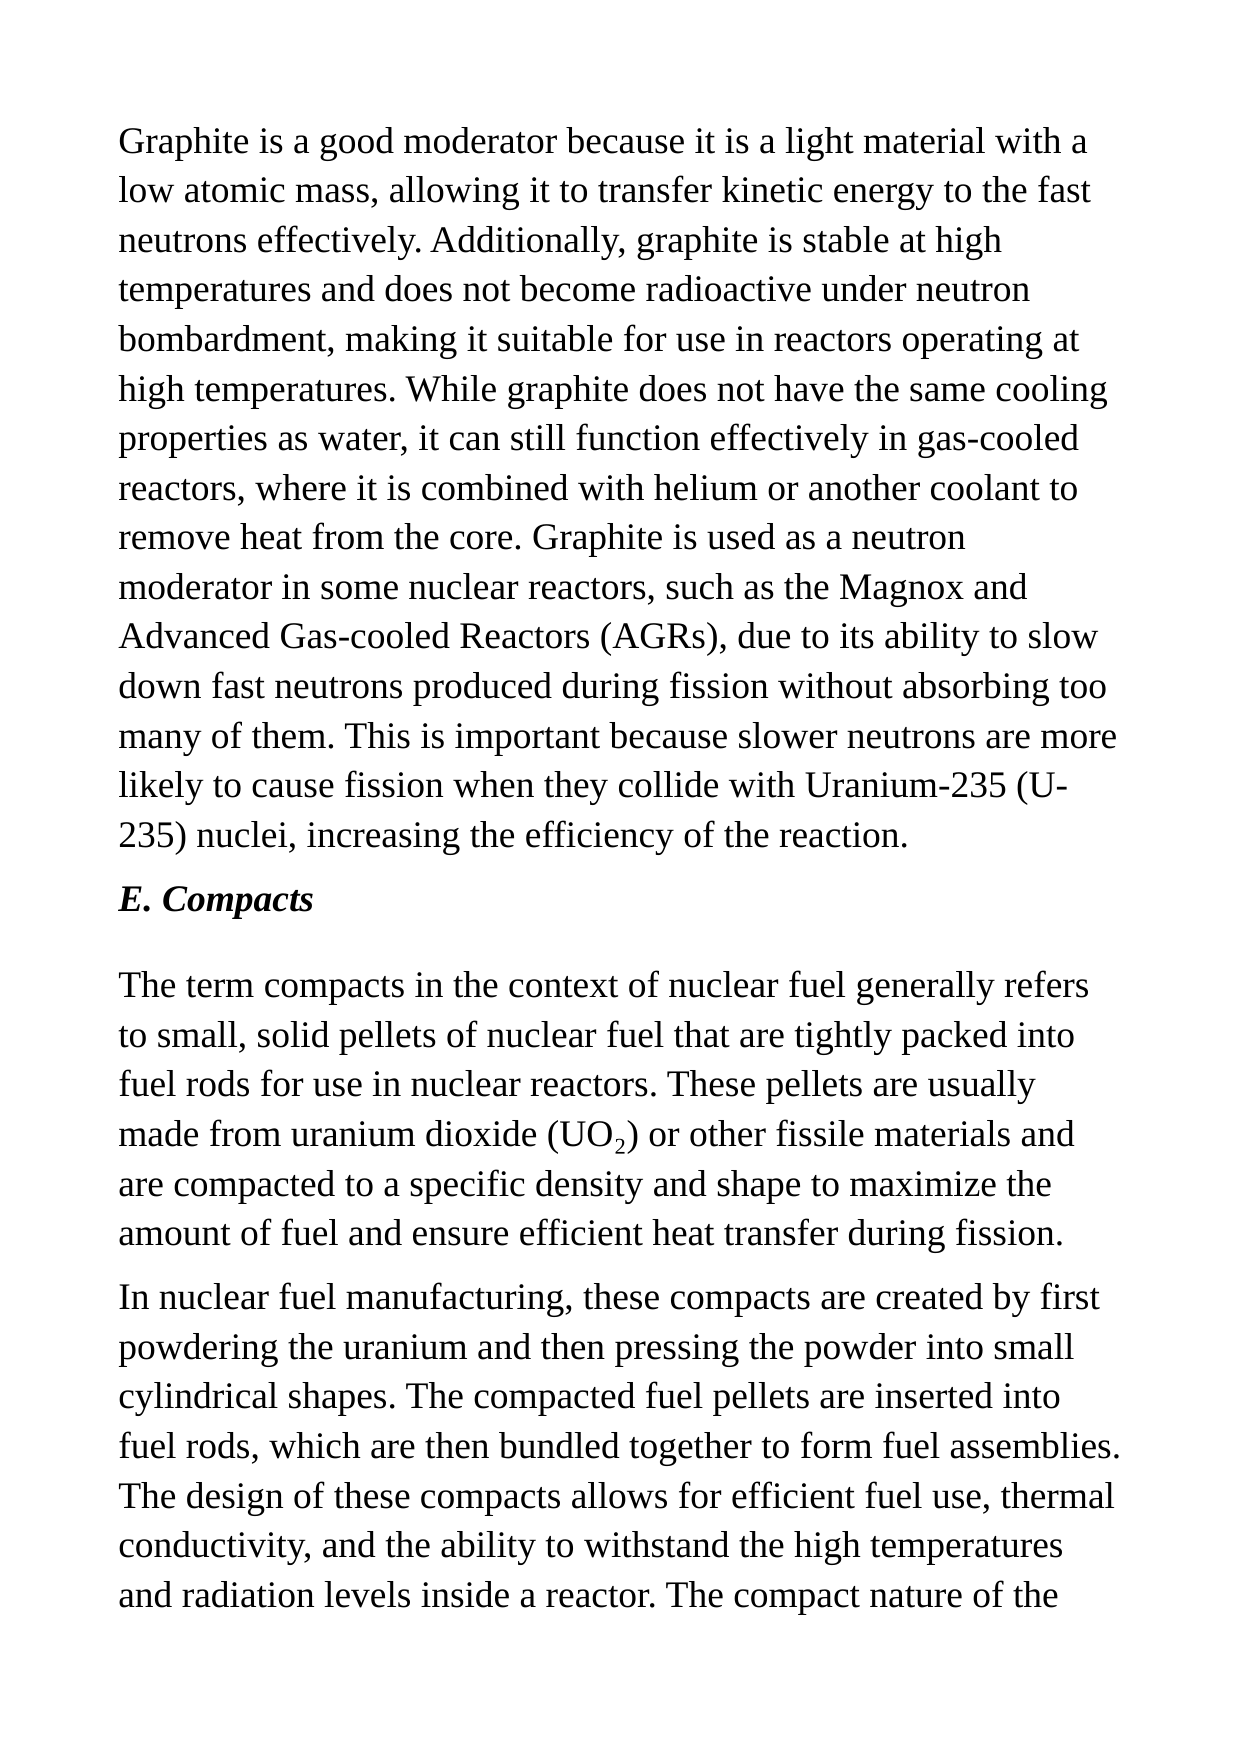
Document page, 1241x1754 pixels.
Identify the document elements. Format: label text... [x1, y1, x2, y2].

text E. Compacts [118, 876, 1123, 919]
text In nuclear fuel manufacturing, these compacts are created by first powdering the uranium and then pressing the powder into small cylindrical shapes. The compacted fuel pellets are inserted into fuel rods, which are then bundled together to form fuel assemblies. The design of these compacts allows for efficient fuel use, thermal conductivity, and the ability to withstand the high temperatures and radiation levels inside a reactor. The compact nature of the [118, 1275, 1123, 1615]
text Graphite is a good moderator because it is a light material with a low atomic mass, allowing it to transfer kinetic energy to the fast neutrons effectively. Additionally, graphite is stable at high temperatures and does not become radioactive under neutron bombardment, making it suitable for use in reactors operating at high temperatures. While graphite does not have the same cooling properties as water, it can still function effectively in gas-cooled reactors, where it is combined with helium or another coolant to remove heat from the core. Graphite is used as a neutron moderator in some nuclear reactors, such as the Magnox and Advanced Gas-cooled Reactors (AGRs), due to its ability to slow down fast neutrons produced during fission without absorbing too many of them. This is important because slower neutrons are more likely to cause fission when they collide with Uranium-235 (U-235) nuclei, increasing the efficiency of the reaction. [118, 118, 1123, 855]
text The term compacts in the context of nuclear fuel generally refers to small, solid pellets of nuclear fuel that are tightly packed into fuel rods for use in nuclear reactors. These pellets are usually made from uranium dioxide (UO₂) or other fissile materials and are compacted to a specific density and shape to maximize the amount of fuel and ensure efficient heat transfer during fission. [118, 963, 1123, 1254]
